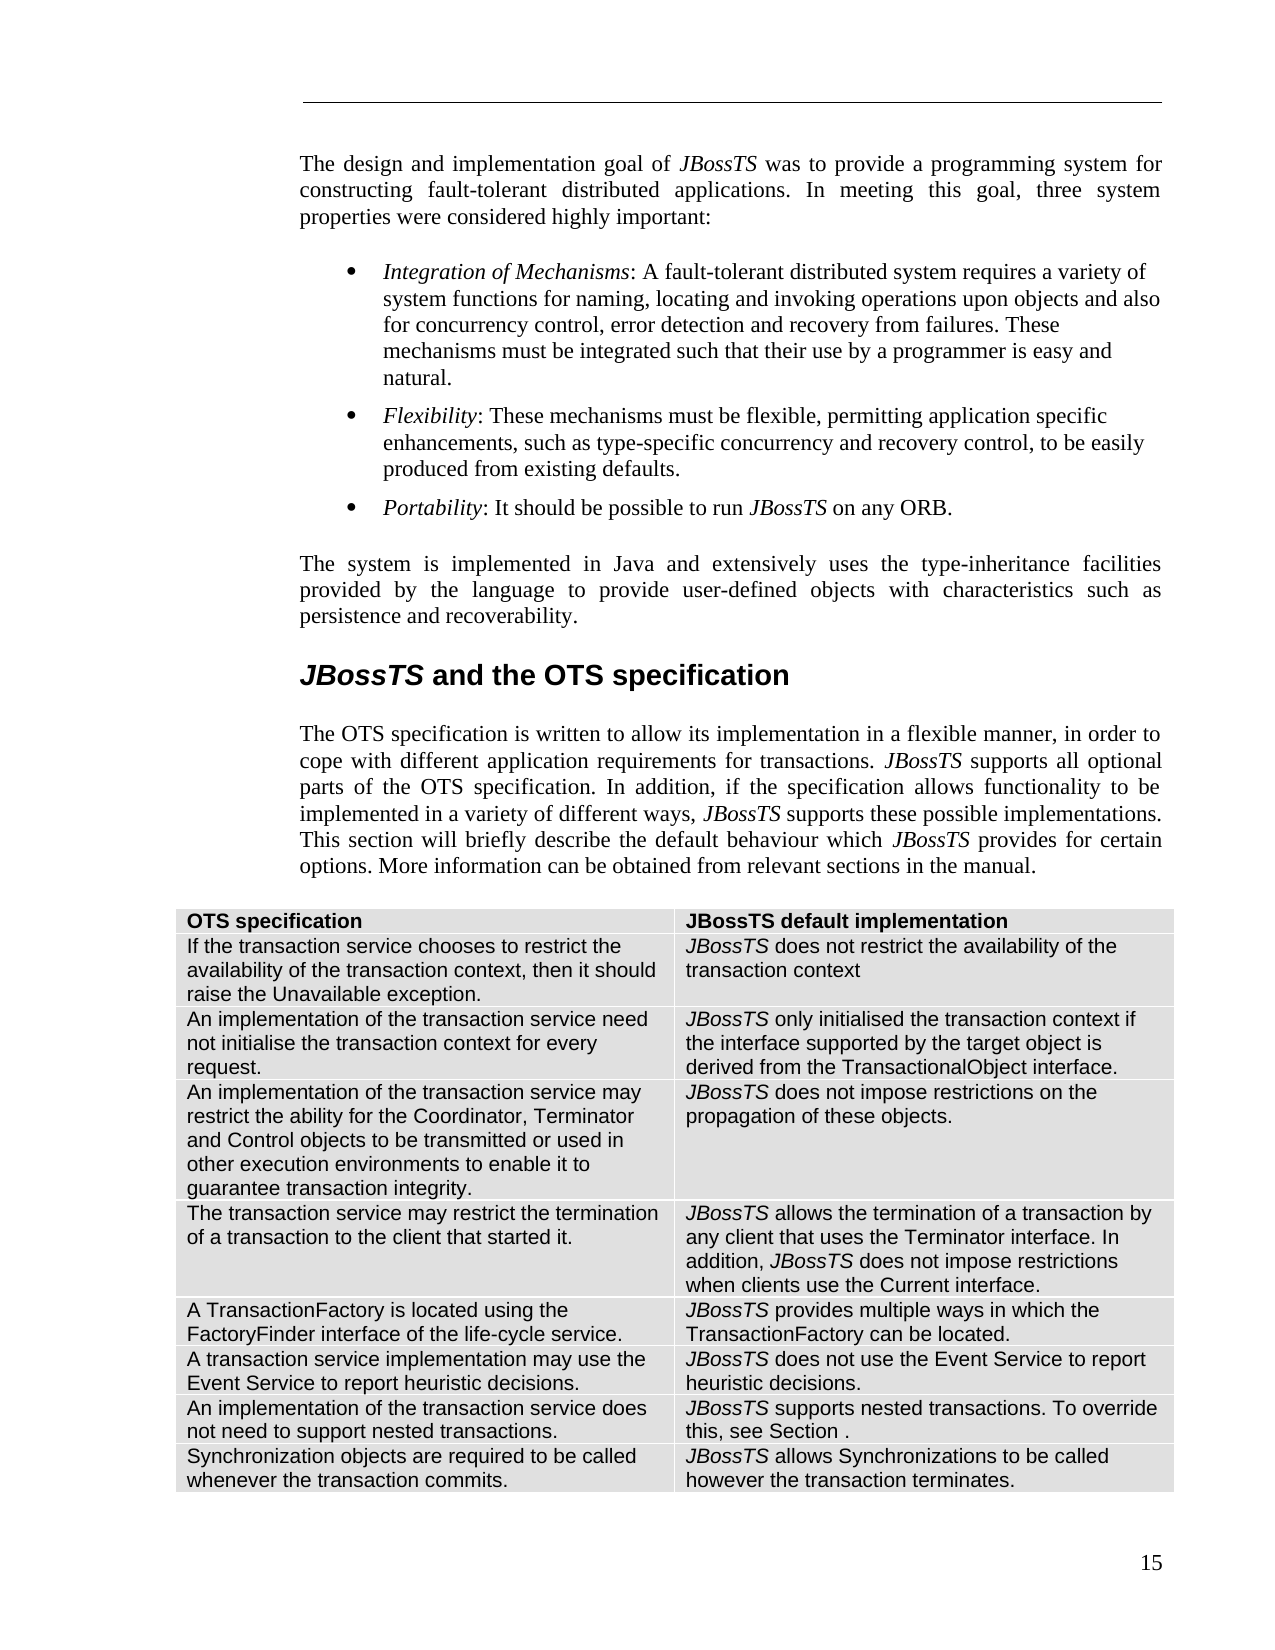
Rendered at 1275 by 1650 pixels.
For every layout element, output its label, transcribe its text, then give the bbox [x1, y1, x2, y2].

table_cell JBossTS only initialised the transaction context if the interface supported by the target object is derived from the TransactionalObject interface. [675, 1007, 1174, 1079]
table_cell JBossTS does not restrict the availability of the transaction context [675, 934, 1174, 1006]
table_cell A TransactionFactory is located using the FactoryFinder interface of the life-cycle service. [176, 1298, 674, 1345]
table_cell An implementation of the transaction service does not need to support nested transactions. [176, 1395, 674, 1443]
table_cell JBossTS allows the termination of a transaction by any client that uses the Terminator interface. In addition, JBossTS does not impose restrictions when clients use the Current interface. [675, 1201, 1174, 1296]
list Portability: It should be possible to run JBossTS on any ORB. [347, 494, 1162, 520]
list Flexibility: These mechanisms must be flexible, permitting application specific enhancements, such as type-specific concurrency and recovery control, to be easily produced from existing defaults. [347, 402, 1162, 482]
table_cell JBossTS allows Synchronizations to be called however the transaction terminates. [675, 1444, 1174, 1492]
table_cell Synchronization objects are required to be called whenever the transaction commits. [176, 1444, 674, 1492]
table_cell JBossTS supports nested transactions. To override this, see Section . [675, 1395, 1174, 1443]
table_cell A transaction service implementation may use the Event Service to report heuristic decisions. [176, 1346, 674, 1394]
table_cell An implementation of the transaction service need not initialise the transaction context for every request. [176, 1007, 674, 1079]
text The system is implemented in Java and extensively uses the type-inheritance facilities provided by the language to provide user-defined objects with characteristics such as persistence and recoverability. [299, 549, 1162, 629]
table_cell If the transaction service chooses to restrict the availability of the transaction context, then it should raise the Unavailable exception. [176, 934, 674, 1006]
table_header OTS specification [176, 909, 674, 933]
table_cell An implementation of the transaction service may restrict the ability for the Coordinator, Terminator and Control objects to be transmitted or used in other execution environments to enable it to guarantee transaction integrity. [176, 1080, 674, 1199]
text The OTS specification is written to allow its implementation in a flexible manner, in order to cope with different application requirements for transactions. JBossTS supports all optional parts of the OTS specification. In addition, if the specification allows functionality to be implemented in a variety of different ways, JBossTS supports these possible implementations. This section will briefly describe the default behaviour which JBossTS provides for certain options. More information can be obtained from relevant sections in the manual. [299, 721, 1162, 879]
table_cell The transaction service may restrict the termination of a transaction to the client that started it. [176, 1201, 674, 1296]
list Integration of Mechanisms: A fault-tolerant distributed system requires a variety of system functions for naming, locating and invoking operations upon objects and also for concurrency control, error detection and recovery from failures. These mechanisms must be integrated such that their use by a programmer is easy and natural. [347, 258, 1162, 390]
table_cell JBossTS does not use the Event Service to report heuristic decisions. [675, 1346, 1174, 1394]
table_header JBossTS default implementation [675, 909, 1174, 933]
text The design and implementation goal of JBossTS was to provide a programming system for constructing fault-tolerant distributed applications. In meeting this goal, three system properties were considered highly important: [299, 150, 1162, 229]
subtitle JBossTS and the OTS specification [187, 658, 1162, 691]
table_cell JBossTS does not impose restrictions on the propagation of these objects. [675, 1080, 1174, 1199]
table_cell JBossTS provides multiple ways in which the TransactionFactory can be located. [675, 1298, 1174, 1345]
